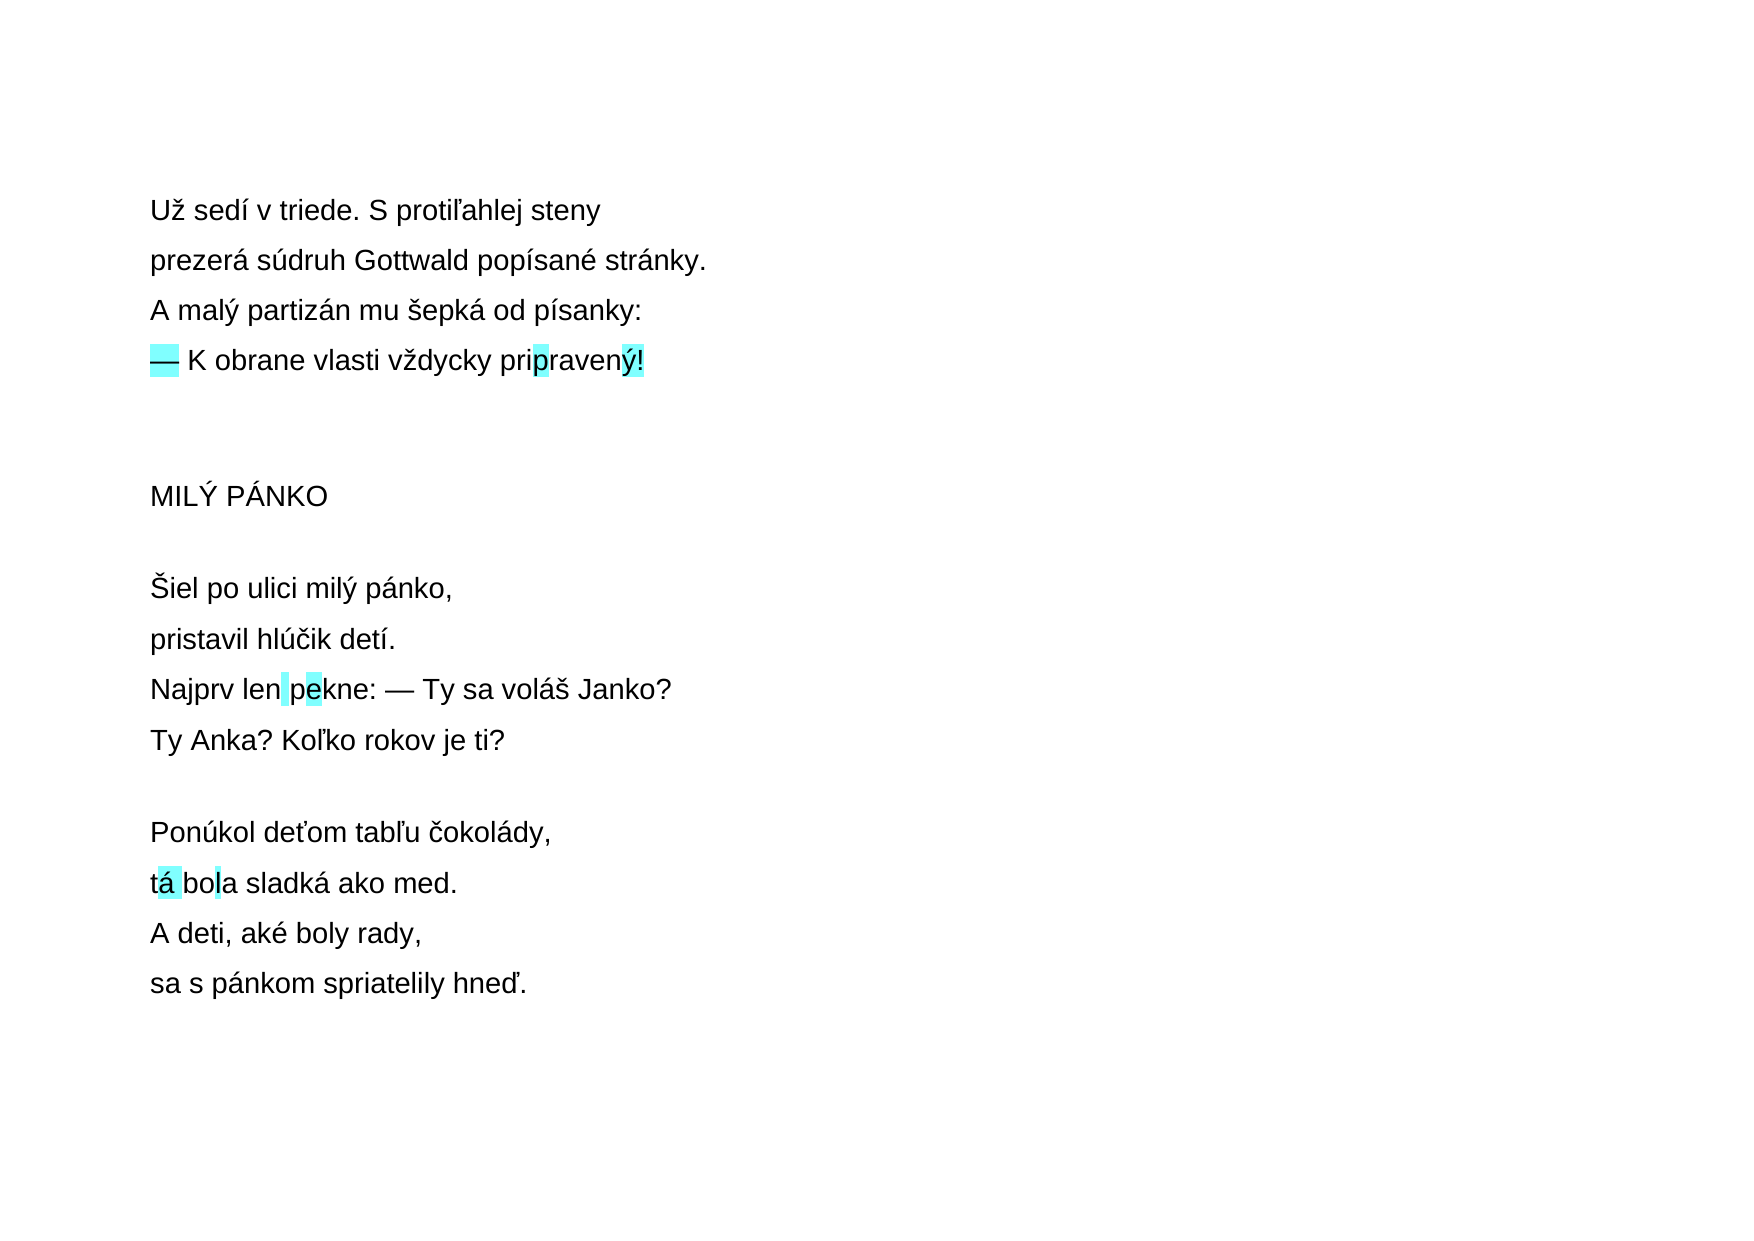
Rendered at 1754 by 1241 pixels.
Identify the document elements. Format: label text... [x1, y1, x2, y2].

text prezerá súdruh Gottwald popísané stránky. [150, 243, 1243, 276]
text Už sedí v triede. S protiľahlej steny [150, 192, 1243, 226]
text Ponúkol deťom tabľu čokolády, [150, 815, 1243, 849]
text sa s pánkom spriatelily hneď. [150, 966, 1243, 1000]
subtitle MILÝ PÁNKO [150, 479, 1243, 512]
text Ty Anka? Koľko rokov je ti? [150, 722, 1243, 756]
text Šiel po ulici milý pánko, [150, 572, 1243, 605]
text A malý partizán mu šepká od písanky: [150, 293, 1243, 327]
text — K obrane vlasti vždycky pripravený! [150, 343, 1243, 377]
text Najprv len pekne: — Ty sa voláš Janko? [150, 672, 1243, 706]
text tá bola sladká ako med. [150, 866, 1243, 899]
text A deti, aké boly rady, [150, 916, 1243, 949]
text pristavil hlúčik detí. [150, 622, 1243, 655]
